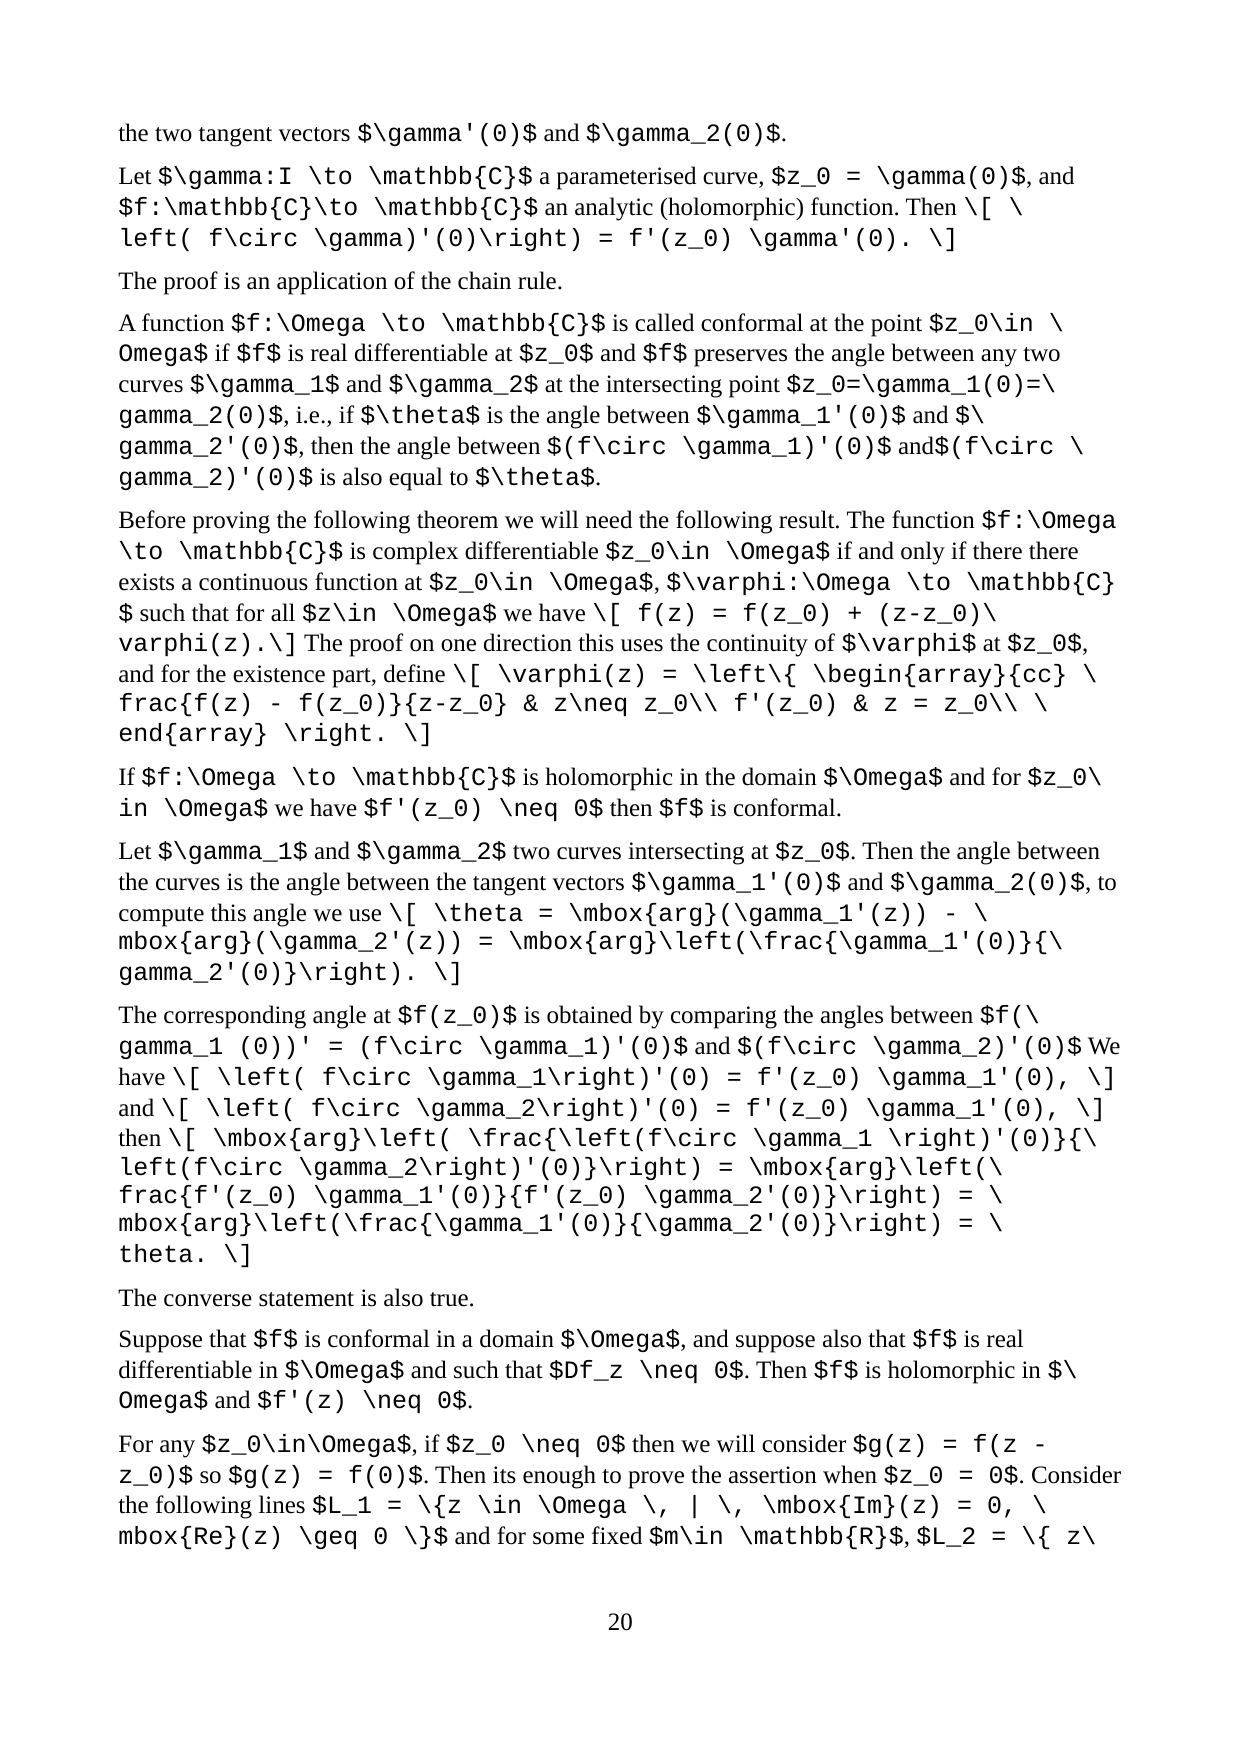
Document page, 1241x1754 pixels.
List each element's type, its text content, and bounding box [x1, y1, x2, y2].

text The corresponding angle at $f(z_0)$ is obtained by comparing the angles between $f(\gamma_1 (0))' = (f\circ \gamma_1)'(0)$ and $(f\circ \gamma_2)'(0)$ We have \[ \left( f\circ \gamma_1\right)'(0) = f'(z_0) \gamma_1'(0), \] and \[ \left( f\circ \gamma_2\right)'(0) = f'(z_0) \gamma_1'(0), \] then \[ \mbox{arg}\left( \frac{\left(f\circ \gamma_1 \right)'(0)}{\left(f\circ \gamma_2\right)'(0)}\right) = \mbox{arg}\left(\frac{f'(z_0) \gamma_1'(0)}{f'(z_0) \gamma_2'(0)}\right) = \mbox{arg}\left(\frac{\gamma_1'(0)}{\gamma_2'(0)}\right) = \theta. \] [118, 1000, 1122, 1270]
text The converse statement is also true. [118, 1283, 1122, 1311]
text For any $z_0\in\Omega$, if $z_0 \neq 0$ then we will consider $g(z) = f(z - z_0)$ so $g(z) = f(0)$. Then its enough to prove the assertion when $z_0 = 0$. Consider the following lines $L_1 = \{z \in \Omega \, | \, \mbox{Im}(z) = 0, \mbox{Re}(z) \geq 0 \}$ and for some fixed $m\in \mathbb{R}$, $L_2 = \{ z\ [118, 1429, 1122, 1552]
text The proof is an application of the chain rule. [118, 266, 1122, 295]
text Let $\gamma_1$ and $\gamma_2$ two curves intersecting at $z_0$. Then the angle between the curves is the angle between the tangent vectors $\gamma_1'(0)$ and $\gamma_2(0)$, to compute this angle we use \[ \theta = \mbox{arg}(\gamma_1'(z)) - \mbox{arg}(\gamma_2'(z)) = \mbox{arg}\left(\frac{\gamma_1'(0)}{\gamma_2'(0)}\right). \] [118, 836, 1122, 988]
text A function $f:\Omega \to \mathbb{C}$ is called conformal at the point $z_0\in \Omega$ if $f$ is real differentiable at $z_0$ and $f$ preserves the angle between any two curves $\gamma_1$ and $\gamma_2$ at the intersecting point $z_0=\gamma_1(0)=\gamma_2(0)$, i.e., if $\theta$ is the angle between $\gamma_1'(0)$ and $\gamma_2'(0)$, then the angle between $(f\circ \gamma_1)'(0)$ and$(f\circ \gamma_2)'(0)$ is also equal to $\theta$. [118, 308, 1122, 493]
text Before proving the following theorem we will need the following result. The function $f:\Omega \to \mathbb{C}$ is complex differentiable $z_0\in \Omega$ if and only if there there exists a continuous function at $z_0\in \Omega$, $\varphi:\Omega \to \mathbb{C}$ such that for all $z\in \Omega$ we have \[ f(z) = f(z_0) + (z-z_0)\varphi(z).\] The proof on one direction this uses the continuity of $\varphi$ at $z_0$, and for the existence part, define \[ \varphi(z) = \left\{ \begin{array}{cc} \frac{f(z) - f(z_0)}{z-z_0} & z\neq z_0\\ f'(z_0) & z = z_0\\ \end{array} \right. \] [118, 505, 1122, 749]
text Let $\gamma:I \to \mathbb{C}$ a parameterised curve, $z_0 = \gamma(0)$, and $f:\mathbb{C}\to \mathbb{C}$ an analytic (holomorphic) function. Then \[ \left( f\circ \gamma)'(0)\right) = f'(z_0) \gamma'(0). \] [118, 161, 1122, 254]
text the two tangent vectors $\gamma'(0)$ and $\gamma_2(0)$. [118, 118, 1122, 149]
text Suppose that $f$ is conformal in a domain $\Omega$, and suppose also that $f$ is real differentiable in $\Omega$ and such that $Df_z \neq 0$. Then $f$ is holomorphic in $\Omega$ and $f'(z) \neq 0$. [118, 1324, 1122, 1416]
text If $f:\Omega \to \mathbb{C}$ is holomorphic in the domain $\Omega$ and for $z_0\in \Omega$ we have $f'(z_0) \neq 0$ then $f$ is conformal. [118, 762, 1122, 823]
